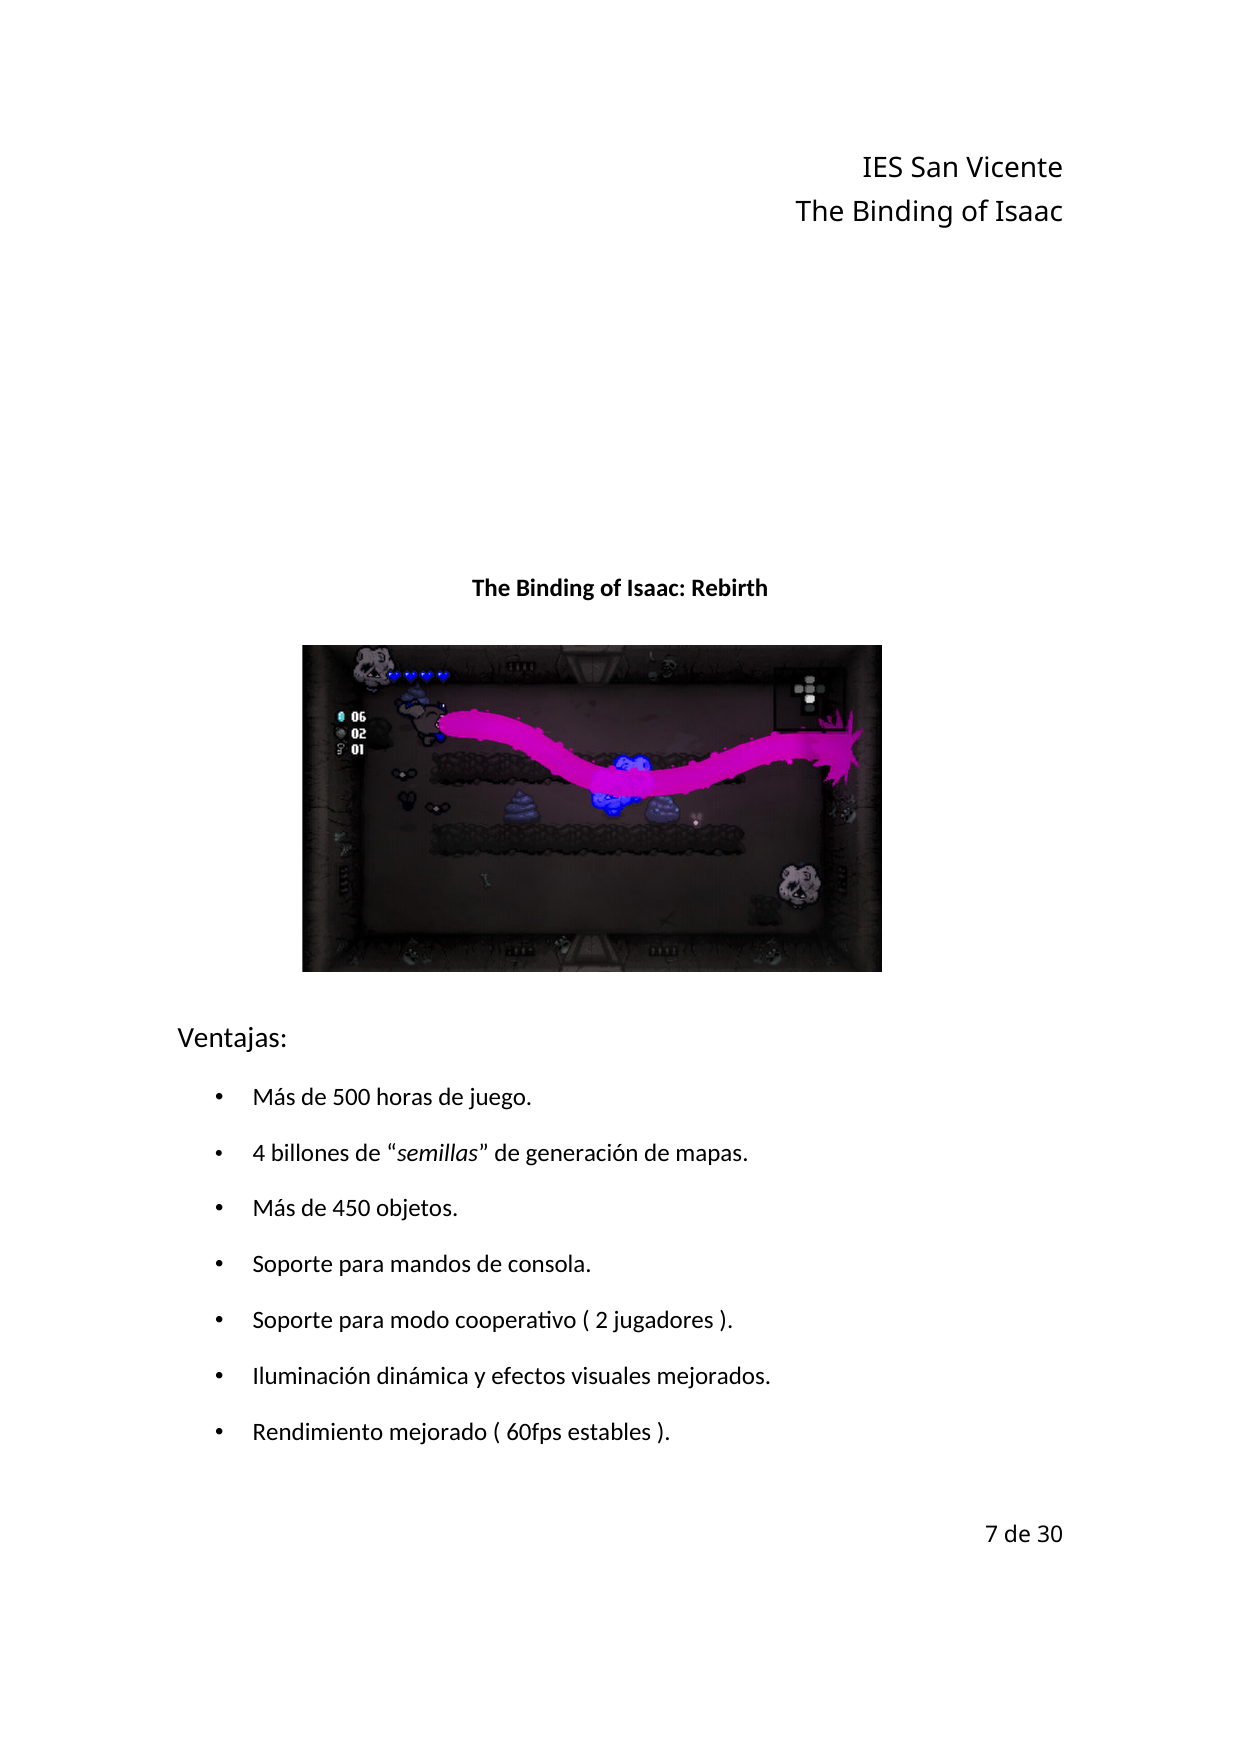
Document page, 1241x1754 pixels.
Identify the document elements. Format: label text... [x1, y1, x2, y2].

list Más de 450 objetos. [215, 1192, 1063, 1223]
picture [302, 645, 882, 972]
list 4 billones de “semillas” de generación de mapas. [215, 1137, 1063, 1167]
text Ventajas: [177, 1019, 1063, 1055]
text The Binding of Isaac: Rebirth [177, 572, 1063, 603]
list Soporte para modo cooperativo ( 2 jugadores ). [215, 1304, 1063, 1335]
list Rendimiento mejorado ( 60fps estables ). [215, 1416, 1063, 1446]
list Más de 500 horas de juego. [215, 1081, 1063, 1111]
list Iluminación dinámica y efectos visuales mejorados. [215, 1360, 1063, 1391]
list Soporte para mandos de consola. [215, 1248, 1063, 1279]
